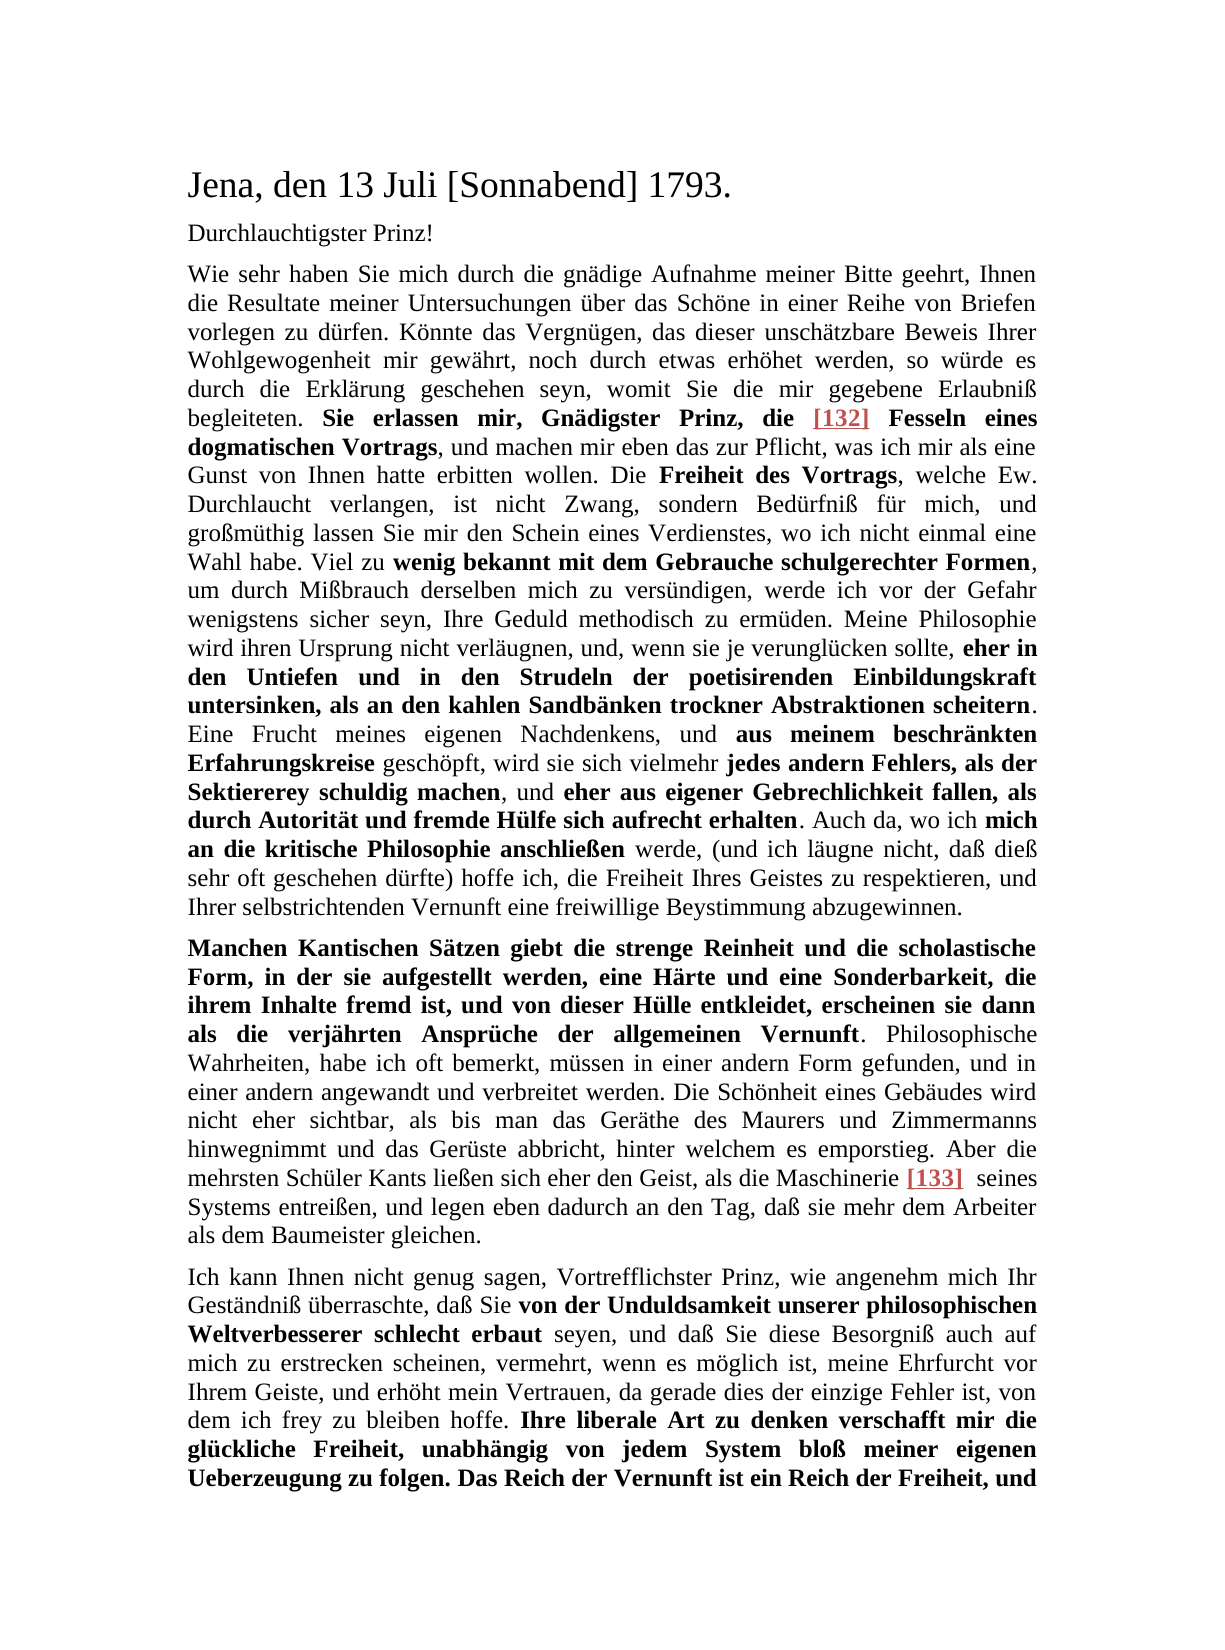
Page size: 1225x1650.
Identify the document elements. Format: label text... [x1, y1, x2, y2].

text Manchen Kantischen Sätzen giebt die strenge Reinheit und die scholastische Form, in der sie aufgestellt werden, eine Härte und eine Sonderbarkeit, die ihrem Inhalte fremd ist, und von dieser Hülle entkleidet, erscheinen sie dann als die verjährten Ansprüche der allgemeinen Vernunft. Philosophische Wahrheiten, habe ich oft bemerkt, müssen in einer andern Form gefunden, und in einer andern angewandt und verbreitet werden. Die Schönheit eines Gebäudes wird nicht eher sichtbar, als bis man das Geräthe des Maurers und Zimmermanns hinwegnimmt und das Gerüste abbricht, hinter welchem es emporstieg. Aber die mehrsten Schüler Kants ließen sich eher den Geist, als die Maschinerie [133] seines Systems entreißen, und legen eben dadurch an den Tag, daß sie mehr dem Arbeiter als dem Baumeister gleichen. [187, 933, 1037, 1249]
text Wie sehr haben Sie mich durch die gnädige Aufnahme meiner Bitte geehrt, Ihnen die Resultate meiner Untersuchungen über das Schöne in einer Reihe von Briefen vorlegen zu dürfen. Könnte das Vergnügen, das dieser unschätzbare Beweis Ihrer Wohlgewogenheit mir gewährt, noch durch etwas erhöhet werden, so würde es durch die Erklärung geschehen seyn, womit Sie die mir gegebene Erlaubniß begleiteten. Sie erlassen mir, Gnädigster Prinz, die [132] Fesseln eines dogmatischen Vortrags, und machen mir eben das zur Pflicht, was ich mir als eine Gunst von Ihnen hatte erbitten wollen. Die Freiheit des Vortrags, welche Ew. Durchlaucht verlangen, ist nicht Zwang, sondern Bedürfniß für mich, und großmüthig lassen Sie mir den Schein eines Verdienstes, wo ich nicht einmal eine Wahl habe. Viel zu wenig bekannt mit dem Gebrauche schulgerechter Formen, um durch Mißbrauch derselben mich zu versündigen, werde ich vor der Gefahr wenigstens sicher seyn, Ihre Geduld methodisch zu ermüden. Meine Philosophie wird ihren Ursprung nicht verläugnen, und, wenn sie je verunglücken sollte, eher in den Untiefen und in den Strudeln der poetisirenden Einbildungskraft untersinken, als an den kahlen Sandbänken trockner Abstraktionen scheitern. Eine Frucht meines eigenen Nachdenkens, und aus meinem beschränkten Erfahrungskreise geschöpft, wird sie sich vielmehr jedes andern Fehlers, als der Sektiererey schuldig machen, und eher aus eigener Gebrechlichkeit fallen, als durch Autorität und fremde Hülfe sich aufrecht erhalten. Auch da, wo ich mich an die kritische Philosophie anschließen werde, (und ich läugne nicht, daß dieß sehr oft geschehen dürfte) hoffe ich, die Freiheit Ihres Geistes zu respektieren, und Ihrer selbstrichtenden Vernunft eine freiwillige Beystimmung abzugewinnen. [187, 259, 1037, 921]
text Durchlauchtigster Prinz! [187, 218, 1037, 247]
text Ich kann Ihnen nicht genug sagen, Vortrefflichster Prinz, wie angenehm mich Ihr Geständniß überraschte, daß Sie von der Unduldsamkeit unserer philosophischen Weltverbesserer schlecht erbaut seyen, und daß Sie diese Besorgniß auch auf mich zu erstrecken scheinen, vermehrt, wenn es möglich ist, meine Ehrfurcht vor Ihrem Geiste, und erhöht mein Vertrauen, da gerade dies der einzige Fehler ist, von dem ich frey zu bleiben hoffe. Ihre liberale Art zu denken verschafft mir die glückliche Freiheit, unabhängig von jedem System bloß meiner eigenen Ueberzeugung zu folgen. Das Reich der Vernunft ist ein Reich der Freiheit, und [187, 1262, 1037, 1492]
subtitle Jena, den 13 Juli [Sonnabend] 1793. [187, 162, 1037, 206]
